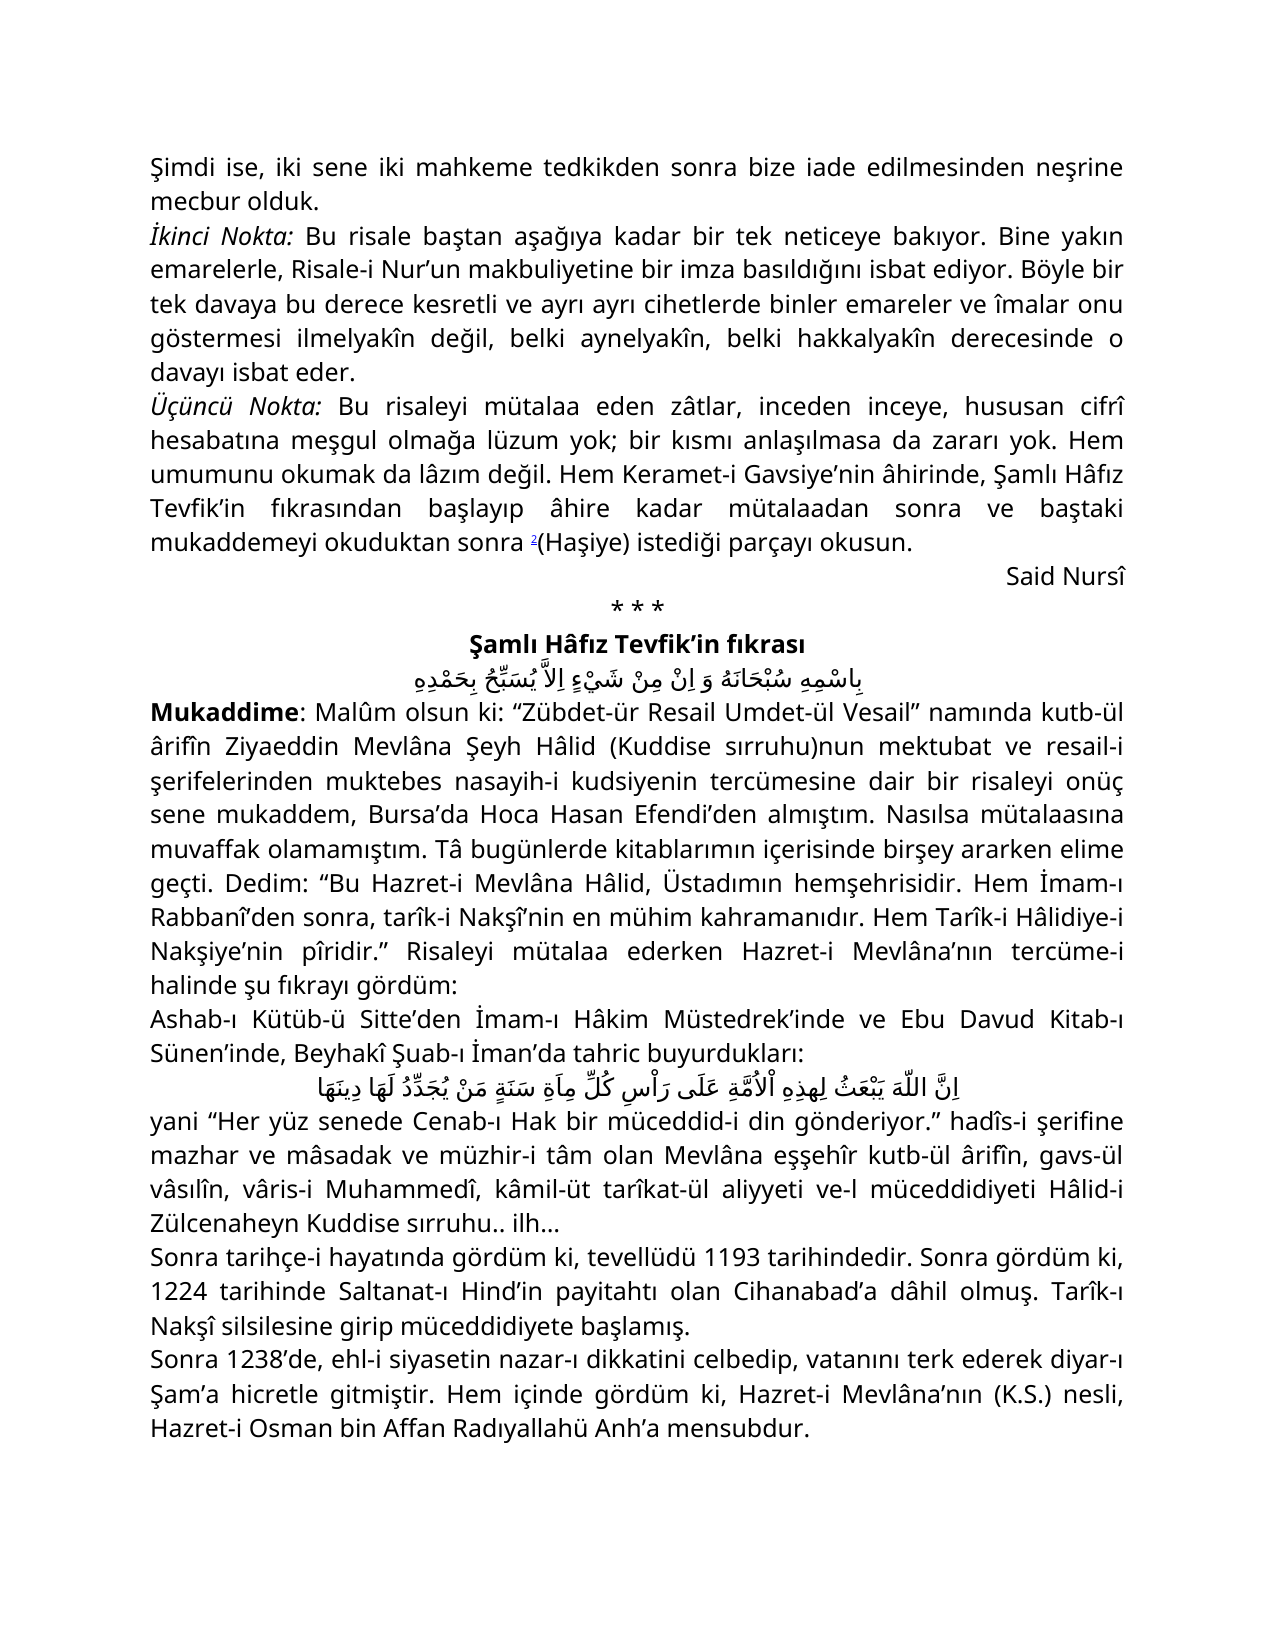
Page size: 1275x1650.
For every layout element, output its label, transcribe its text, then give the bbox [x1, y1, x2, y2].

text Ashab-ı Kütüb-ü Sitte’den İmam-ı Hâkim Müstedrek’inde ve Ebu Davud Kitab-ı Sünen’inde, Beyhakî Şuab-ı İman’da tahric buyurdukları: [150, 1002, 1125, 1070]
text Üçüncü Nokta: Bu risaleyi mütalaa eden zâtlar, inceden inceye, hususan cifrî hesabatına meşgul olmağa lüzum yok; bir kısmı anlaşılmasa da zararı yok. Hem umumunu okumak da lâzım değil. Hem Keramet-i Gavsiye’nin âhirinde, Şamlı Hâfız Tevfik’in fıkrasından başlayıp âhire kadar mütalaadan sonra ve baştaki mukaddemeyi okuduktan sonra 2(Haşiye) istediği parçayı okusun. [150, 388, 1125, 559]
text * * * [150, 593, 1125, 627]
text Said Nursî [150, 559, 1125, 593]
text Sonra tarihçe-i hayatında gördüm ki, tevellüdü 1193 tarihindedir. Sonra gördüm ki, 1224 tarihinde Saltanat-ı Hind’in payitahtı olan Cihanabad’a dâhil olmuş. Tarîk-ı Nakşî silsilesine girip müceddidiyete başlamış. [150, 1240, 1125, 1342]
text yani “Her yüz senede Cenab-ı Hak bir müceddid-i din gönderiyor.” hadîs-i şerifine mazhar ve mâsadak ve müzhir-i tâm olan Mevlâna eşşehîr kutb-ül ârifîn, gavs-ül vâsılîn, vâris-i Muhammedî, kâmil-üt tarîkat-ül aliyyeti ve-l müceddidiyeti Hâlid-i Zülcenaheyn Kuddise sırruhu.. ilh… [150, 1104, 1125, 1240]
text Şimdi ise, iki sene iki mahkeme tedkikden sonra bize iade edilmesinden neşrine mecbur olduk. [150, 150, 1125, 218]
subtitle Şamlı Hâfız Tevfik’in fıkrası [150, 627, 1125, 661]
text اِنَّ اللّهَ يَبْعَثُ لِهذِهِ اْلاُمَّةِ عَلَى رَاْسِ كُلِّ مِاَةِ سَنَةٍ مَنْ يُجَدِّدُ لَهَا دِينَهَا [150, 1070, 1125, 1104]
text Sonra 1238’de, ehl-i siyasetin nazar-ı dikkatini celbedip, vatanını terk ederek diyar-ı Şam’a hicretle gitmiştir. Hem içinde gördüm ki, Hazret-i Mevlâna’nın (K.S.) nesli, Hazret-i Osman bin Affan Radıyallahü Anh’a mensubdur. [150, 1342, 1125, 1444]
text Mukaddime: Malûm olsun ki: “Zübdet-ür Resail Umdet-ül Vesail” namında kutb-ül ârifîn Ziyaeddin Mevlâna Şeyh Hâlid (Kuddise sırruhu)nun mektubat ve resail-i şerifelerinden muktebes nasayih-i kudsiyenin tercümesine dair bir risaleyi onüç sene mukaddem, Bursa’da Hoca Hasan Efendi’den almıştım. Nasılsa mütalaasına muvaffak olamamıştım. Tâ bugünlerde kitablarımın içerisinde birşey ararken elime geçti. Dedim: “Bu Hazret-i Mevlâna Hâlid, Üstadımın hemşehrisidir. Hem İmam-ı Rabbanî’den sonra, tarîk-i Nakşî’nin en mühim kahramanıdır. Hem Tarîk-i Hâlidiye-i Nakşiye’nin pîridir.” Risaleyi mütalaa ederken Hazret-i Mevlâna’nın tercüme-i halinde şu fıkrayı gördüm: [150, 695, 1125, 1002]
text İkinci Nokta: Bu risale baştan aşağıya kadar bir tek neticeye bakıyor. Bine yakın emarelerle, Risale-i Nur’un makbuliyetine bir imza basıldığını isbat ediyor. Böyle bir tek davaya bu derece kesretli ve ayrı ayrı cihetlerde binler emareler ve îmalar onu göstermesi ilmelyakîn değil, belki aynelyakîn, belki hakkalyakîn derecesinde o davayı isbat eder. [150, 218, 1125, 388]
text بِاسْمِهِ سُبْحَانَهُ وَ اِنْ مِنْ شَيْءٍ اِلاَّ يُسَبِّحُ بِحَمْدِهِ [150, 661, 1125, 695]
